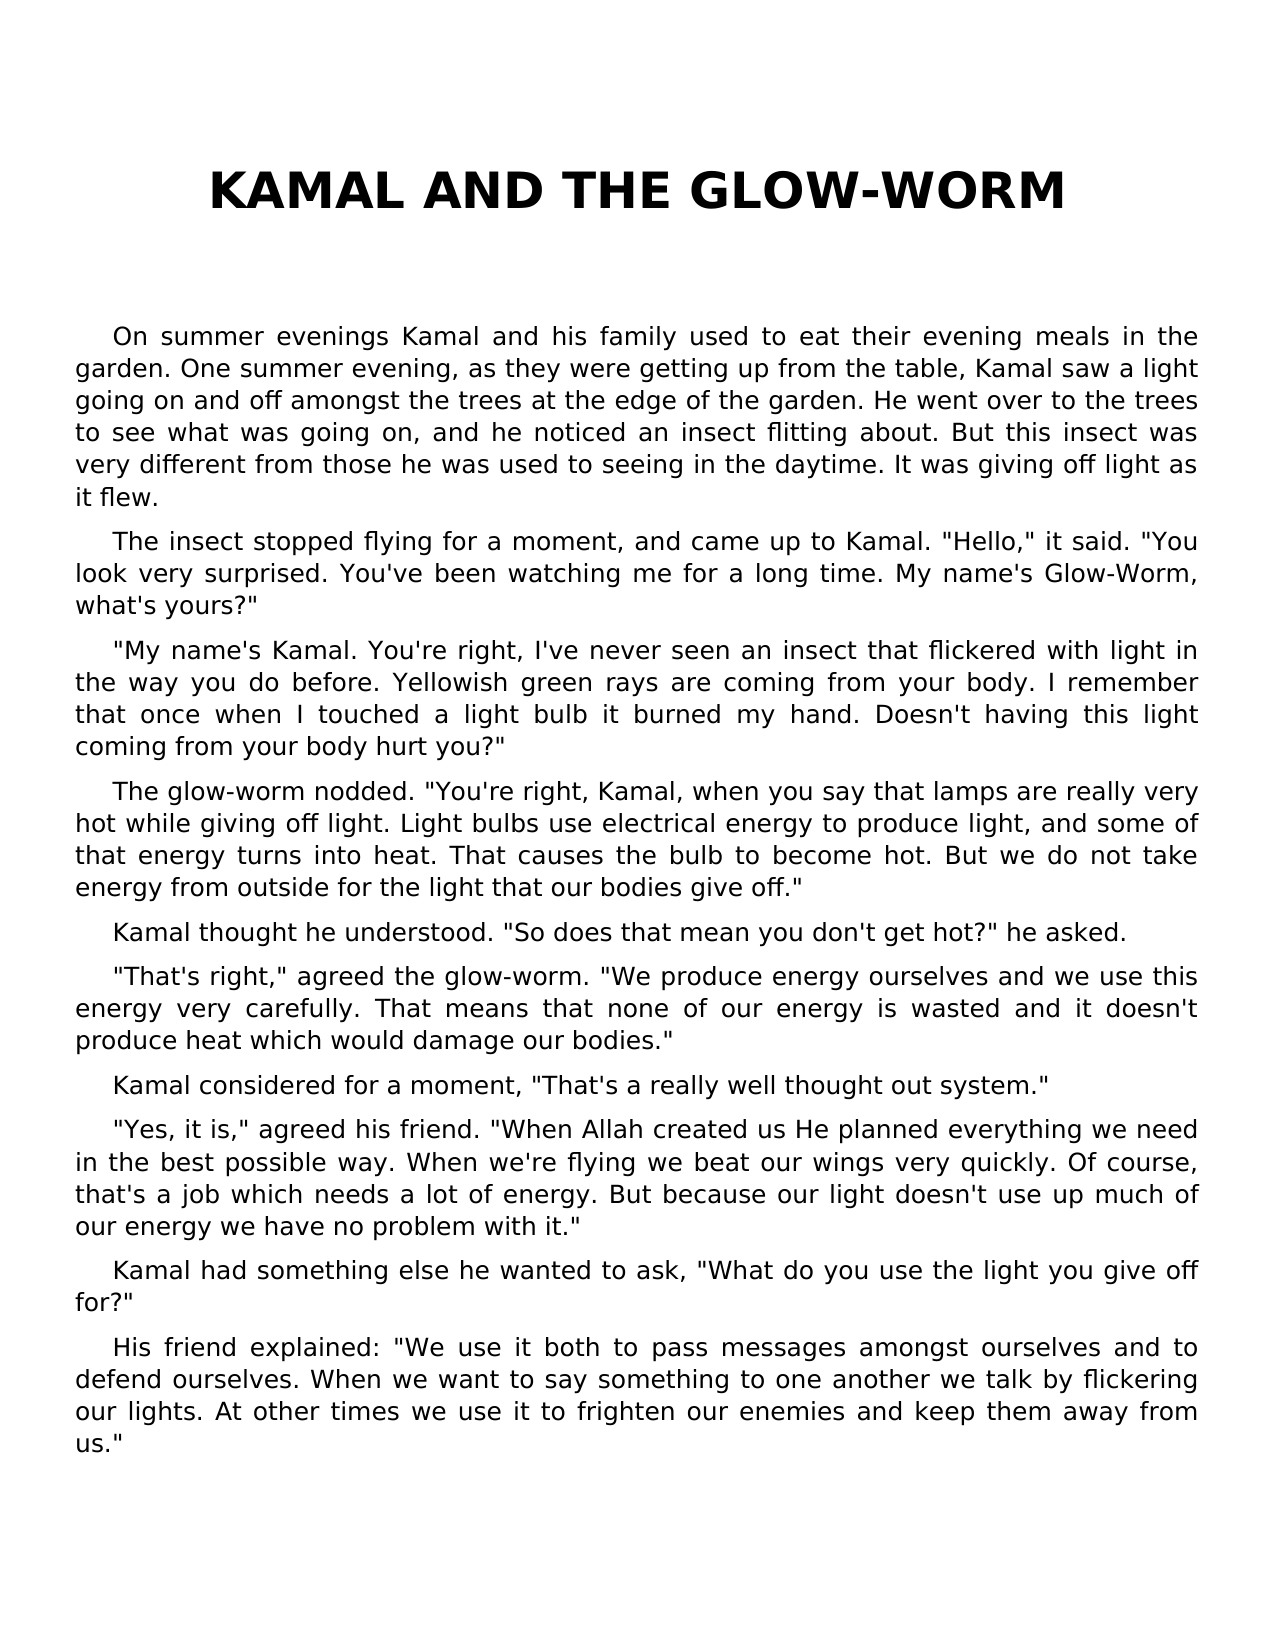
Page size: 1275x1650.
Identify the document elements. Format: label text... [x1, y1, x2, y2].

text The glow-worm nodded. "You're right, Kamal, when you say that lamps are really very hot while giving off light. Light bulbs use electrical energy to produce light, and some of that energy turns into heat. That causes the bulb to become hot. But we do not take energy from outside for the light that our bodies give off." [75, 777, 1200, 902]
text Kamal thought he understood. "So does that mean you don't get hot?" he asked. [75, 918, 1200, 947]
text His friend explained: "We use it both to pass messages amongst ourselves and to defend ourselves. When we want to say something to one another we talk by flickering our lights. At other times we use it to frighten our enemies and keep them away from us." [75, 1333, 1200, 1459]
text Kamal had something else he wanted to ask, "What do you use the light you give off for?" [75, 1257, 1200, 1318]
text Kamal considered for a moment, "That's a really well thought out system." [75, 1071, 1200, 1100]
subtitle KAMAL AND THE GLOW-WORM [75, 162, 1200, 221]
text On summer evenings Kamal and his family used to eat their evening meals in the garden. One summer evening, as they were getting up from the table, Kamal saw a light going on and off amongst the trees at the edge of the garden. He went over to the trees to see what was going on, and he noticed an insect flitting about. But this insect was very different from those he was used to seeing in the daytime. It was giving off light as it flew. [75, 322, 1200, 512]
text The insect stopped flying for a moment, and came up to Kamal. "Hello," it said. "You look very surprised. You've been watching me for a long time. My name's Glow-Worm, what's yours?" [75, 527, 1200, 621]
text "That's right," agreed the glow-worm. "We produce energy ourselves and we use this energy very carefully. That means that none of our energy is wasted and it doesn't produce heat which would damage our bodies." [75, 962, 1200, 1056]
text "My name's Kamal. You're right, I've never seen an insect that flickered with light in the way you do before. Yellowish green rays are coming from your body. I remember that once when I touched a light bulb it burned my hand. Doesn't having this light coming from your body hurt you?" [75, 636, 1200, 762]
text "Yes, it is," agreed his friend. "When Allah created us He planned everything we need in the best possible way. When we're flying we beat our wings very quickly. Of course, that's a job which needs a lot of energy. But because our light doesn't use up much of our energy we have no problem with it." [75, 1116, 1200, 1241]
